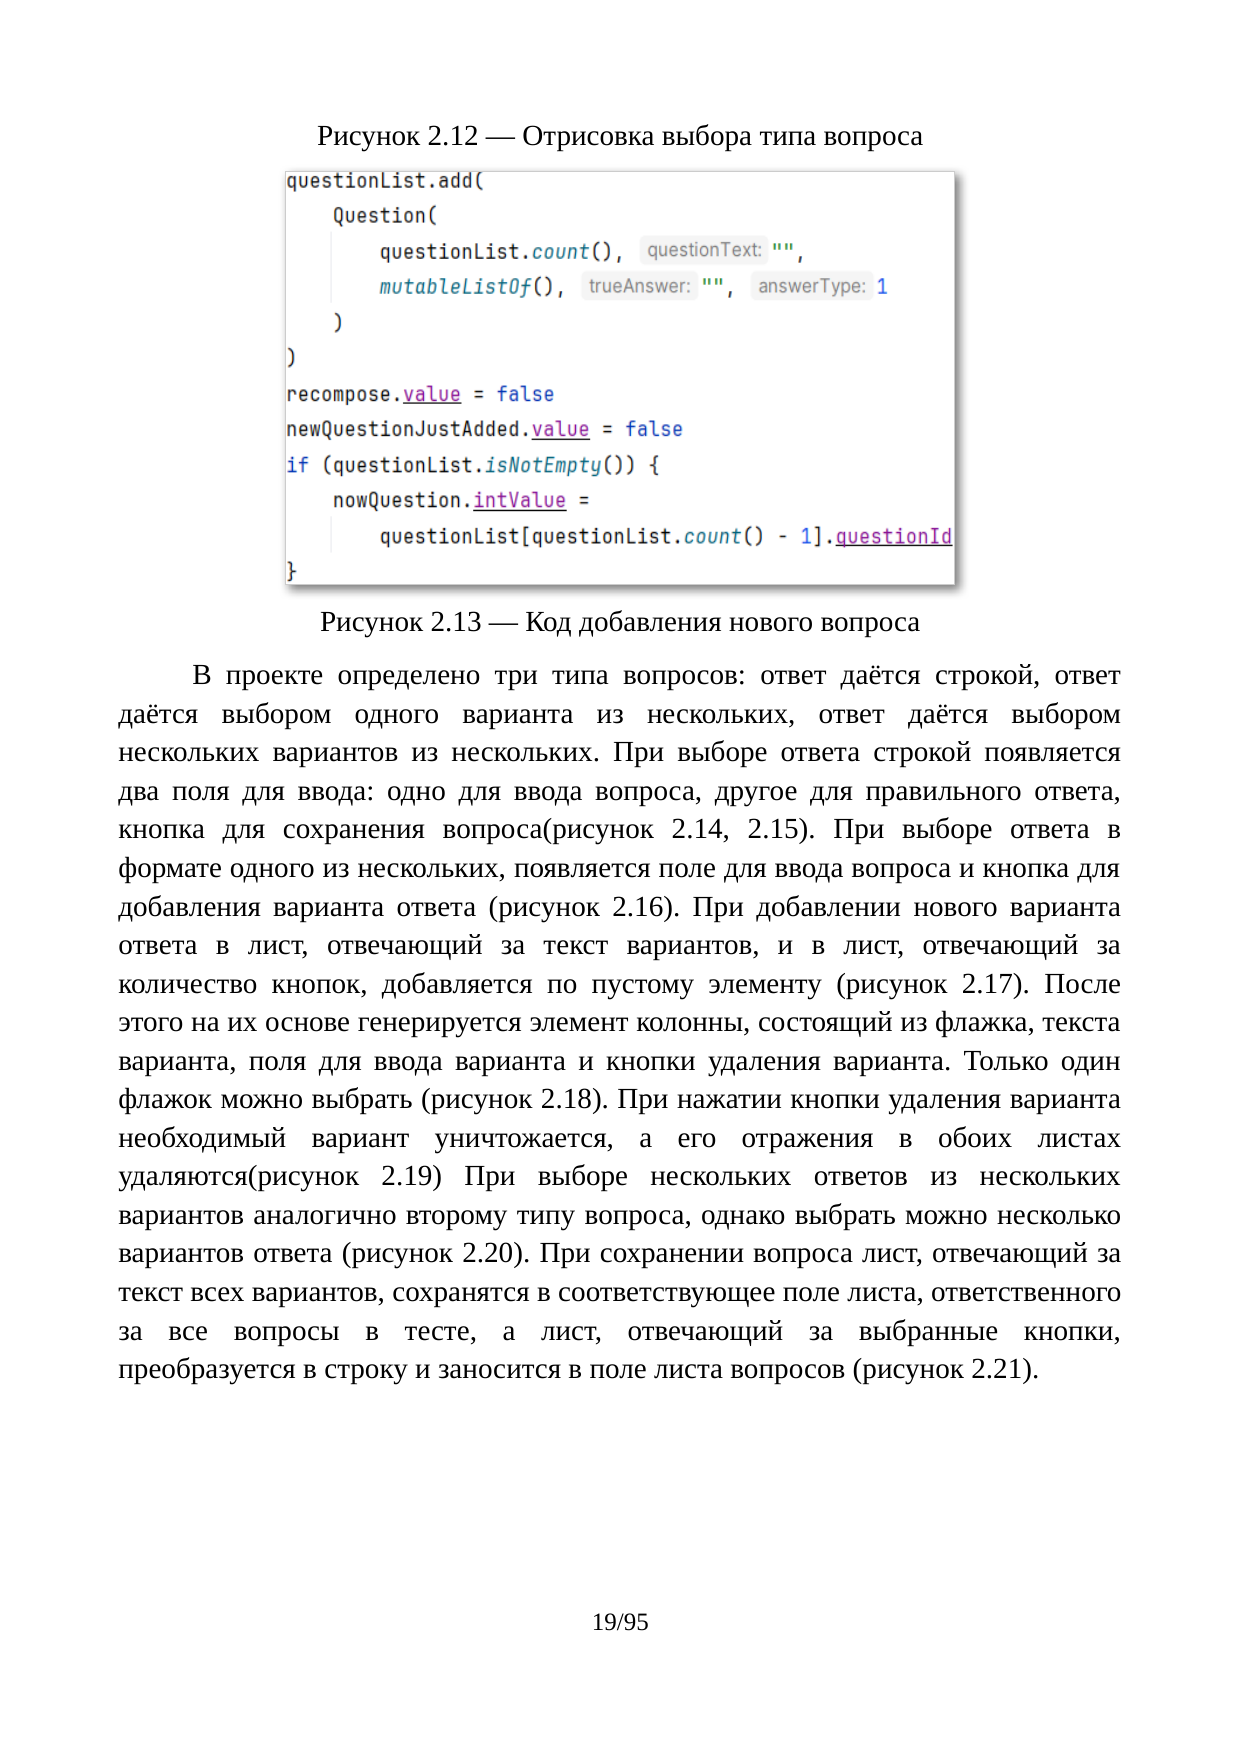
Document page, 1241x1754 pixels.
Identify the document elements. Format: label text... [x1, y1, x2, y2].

picture [286, 172, 954, 584]
text Рисунок 2.12 — Отрисовка выбора типа вопроса [118, 118, 1122, 152]
text В проекте определено три типа вопросов: ответ даётся строкой, ответ даётся выбором одного варианта из нескольких, ответ даётся выбором нескольких вариантов из нескольких. При выборе ответа строкой появляется два поля для ввода: одно для ввода вопроса, другое для правильного ответа, кнопка для сохранения вопроса(рисунок 2.14, 2.15). При выборе ответа в формате одного из нескольких, появляется поле для ввода вопроса и кнопка для добавления варианта ответа (рисунок 2.16). При добавлении нового варианта ответа в лист, отвечающий за текст вариантов, и в лист, отвечающий за количество кнопок, добавляется по пустому элементу (рисунок 2.17). После этого на их основе генерируется элемент колонны, состоящий из флажка, текста варианта, поля для ввода варианта и кнопки удаления варианта. Только один флажок можно выбрать (рисунок 2.18). При нажатии кнопки удаления варианта необходимый вариант уничтожается, а его отражения в обоих листах удаляются(рисунок 2.19) При выборе нескольких ответов из нескольких вариантов аналогично второму типу вопроса, однако выбрать можно несколько вариантов ответа (рисунок 2.20). При сохранении вопроса лист, отвечающий за текст всех вариантов, сохранятся в соответствующее поле листа, ответственного за все вопросы в тесте, а лист, отвечающий за выбранные кнопки, преобразуется в строку и заносится в поле листа вопросов (рисунок 2.21). [118, 657, 1122, 1385]
text Рисунок 2.13 — Код добавления нового вопроса [118, 604, 1122, 638]
